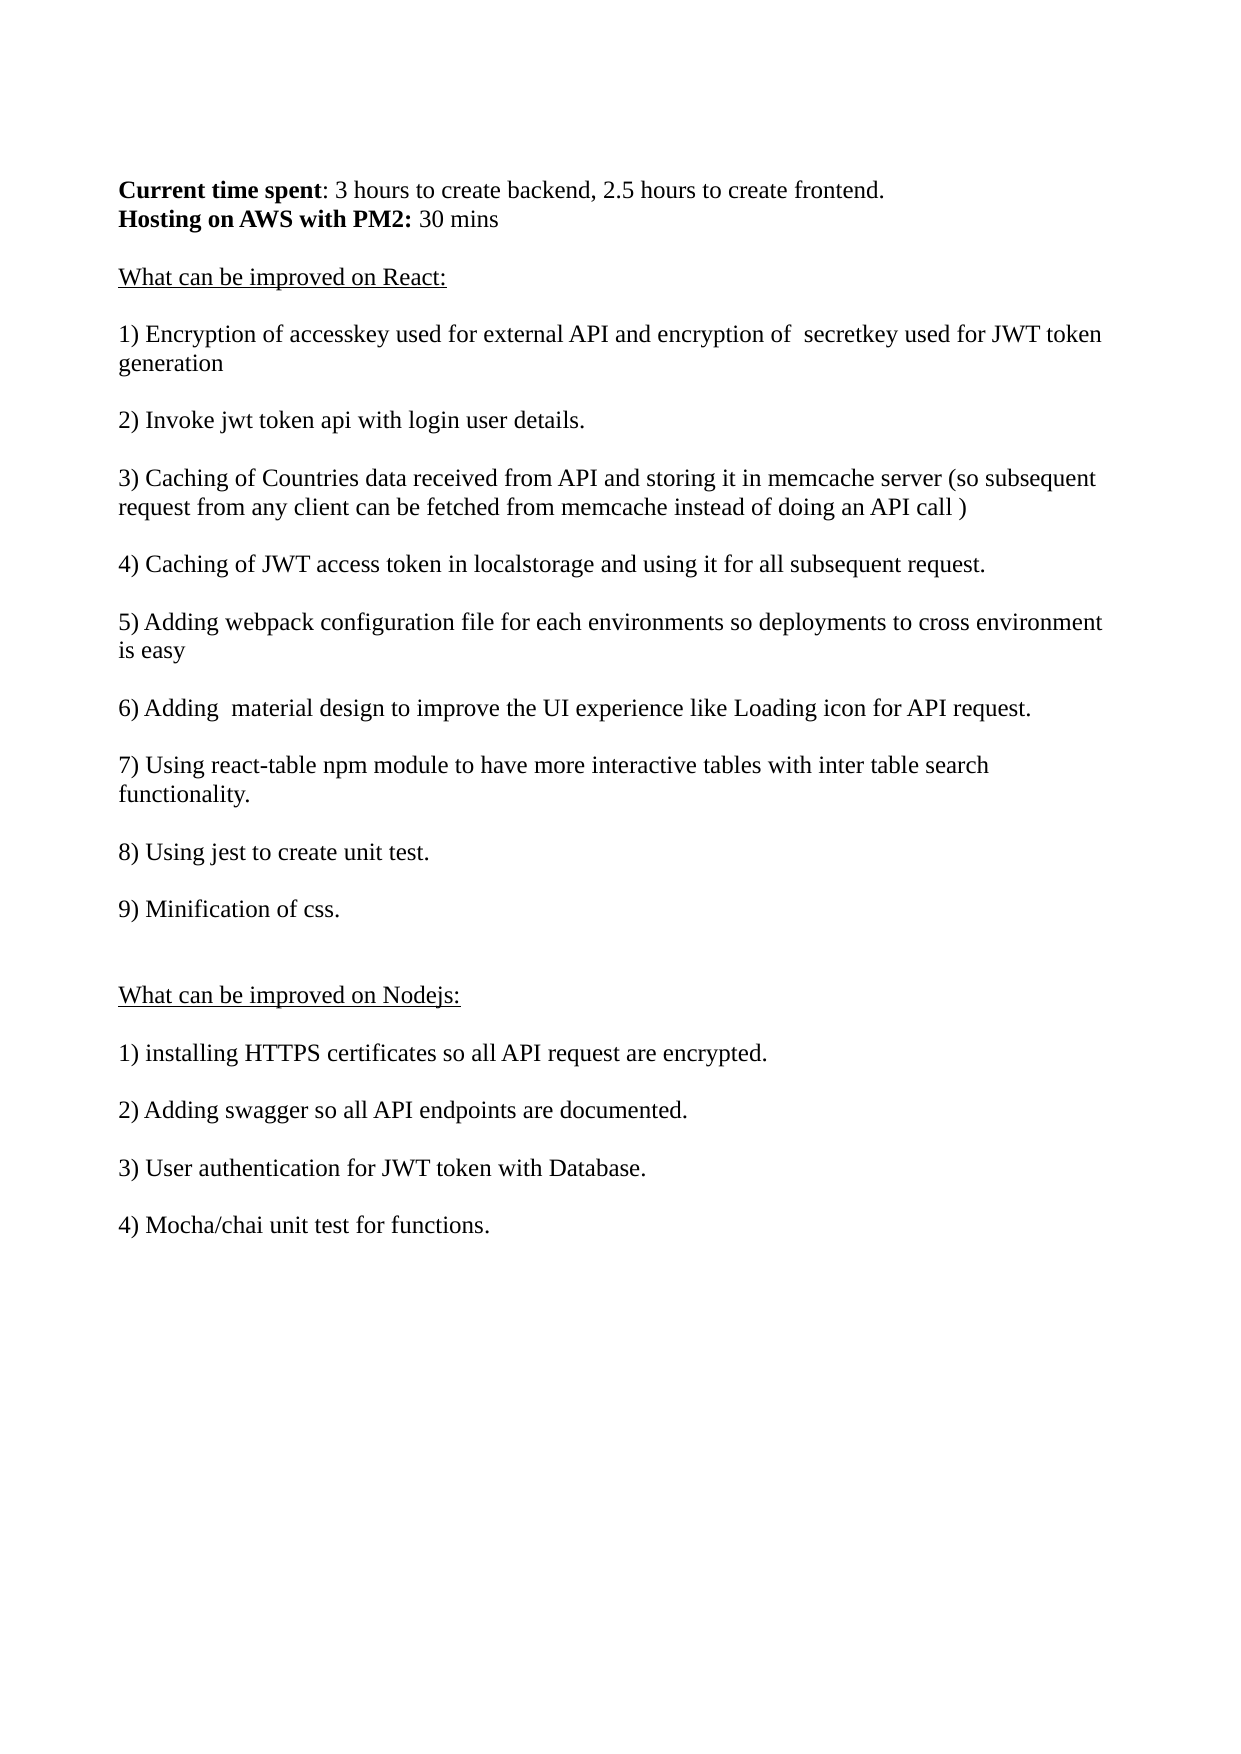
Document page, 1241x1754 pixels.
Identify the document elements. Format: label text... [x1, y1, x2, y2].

text 7) Using react-table npm module to have more interactive tables with inter table search functionality. [118, 751, 1122, 808]
text 2) Invoke jwt token api with login user details. [118, 406, 1122, 434]
text Hosting on AWS with PM2: 30 mins [118, 204, 1122, 233]
text What can be improved on Nodejs: [118, 981, 1122, 1009]
text 4) Mocha/chai unit test for functions. [118, 1211, 1122, 1239]
text 1) installing HTTPS certificates so all API request are encrypted. [118, 1038, 1122, 1067]
text 3) User authentication for JWT token with Database. [118, 1153, 1122, 1182]
text 4) Caching of JWT access token in localstorage and using it for all subsequent request. [118, 549, 1122, 578]
text 8) Using jest to create unit test. [118, 837, 1122, 866]
text 1) Encryption of accesskey used for external API and encryption of secretkey used for JWT token generation [118, 319, 1122, 377]
text 3) Caching of Countries data received from API and storing it in memcache server (so subsequent request from any client can be fetched from memcache instead of doing an API call ) [118, 463, 1122, 521]
text 6) Adding material design to improve the UI experience like Loading icon for API request. [118, 693, 1122, 722]
text 5) Adding webpack configuration file for each environments so deployments to cross environment is easy [118, 607, 1122, 664]
text 9) Minification of css. [118, 894, 1122, 923]
text 2) Adding swagger so all API endpoints are documented. [118, 1096, 1122, 1124]
text Current time spent: 3 hours to create backend, 2.5 hours to create frontend. [118, 176, 1122, 204]
text What can be improved on React: [118, 262, 1122, 291]
